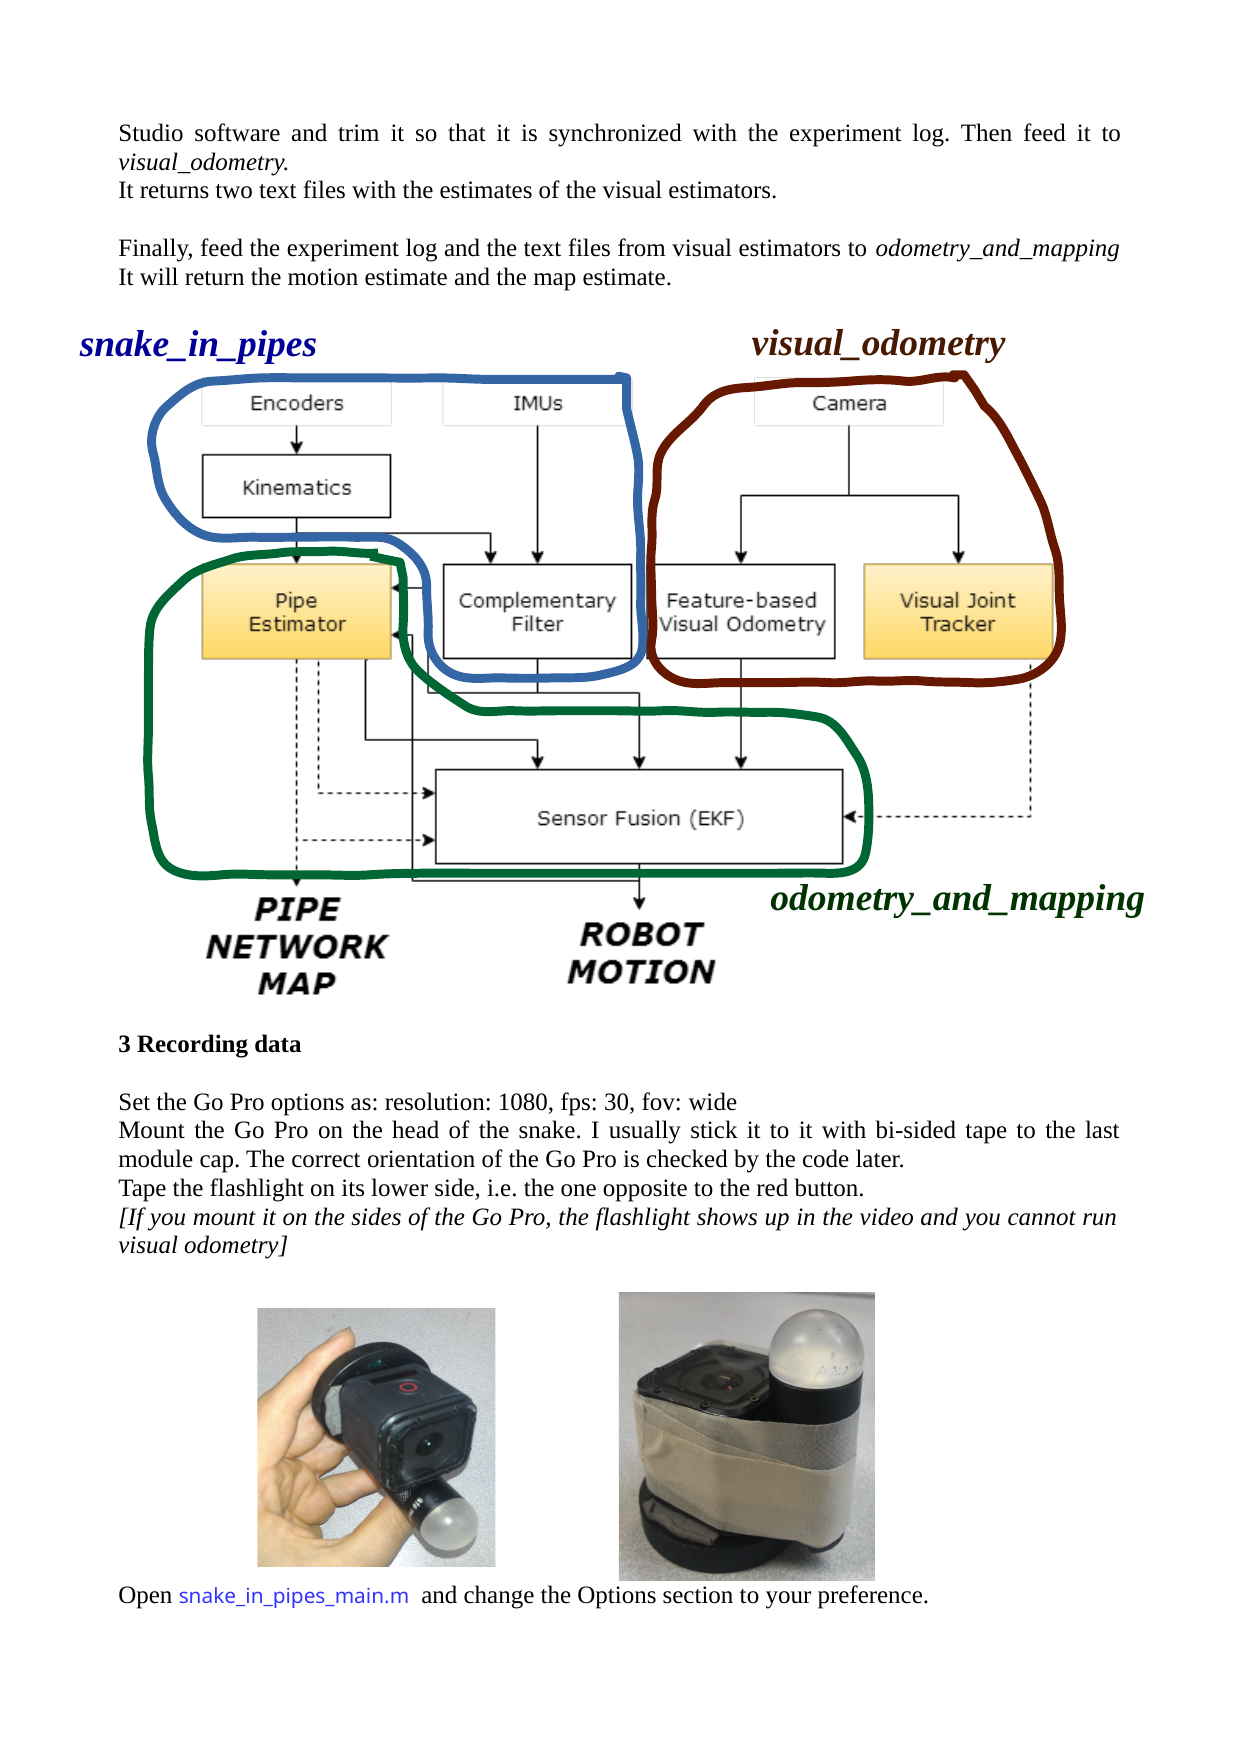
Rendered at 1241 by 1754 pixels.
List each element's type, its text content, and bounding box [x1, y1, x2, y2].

text It returns two text files with the estimates of the visual estimators. [118, 176, 1122, 204]
text Set the Go Pro options as: resolution: 1080, fps: 30, fov: wide [118, 1087, 1122, 1115]
text Open snake_in_pipes_main.m and change the Options section to your preference. [118, 1288, 1122, 1610]
text Tape the flashlight on its lower side, i.e. the one opposite to the red button. [118, 1173, 1122, 1202]
text Studio software and trim it so that it is synchronized with the experiment log. Then feed it to visual_odometry. [118, 118, 1122, 176]
text [If you mount it on the sides of the Go Pro, the flashlight shows up in the video and you cannot run visual odometry] [118, 1202, 1122, 1259]
text Mount the Go Pro on the head of the snake. I usually stick it to it with bi-sided tape to the last module cap. The correct orientation of the Go Pro is checked by the code later. [118, 1115, 1122, 1173]
picture [618, 1447, 875, 1559]
text Finally, feed the experiment log and the text files from visual estimators to odometry_and_mapping It will return the motion estimate and the map estimate. [118, 233, 1122, 291]
picture [257, 1472, 496, 1567]
text 3 Recording data [118, 1029, 1122, 1058]
